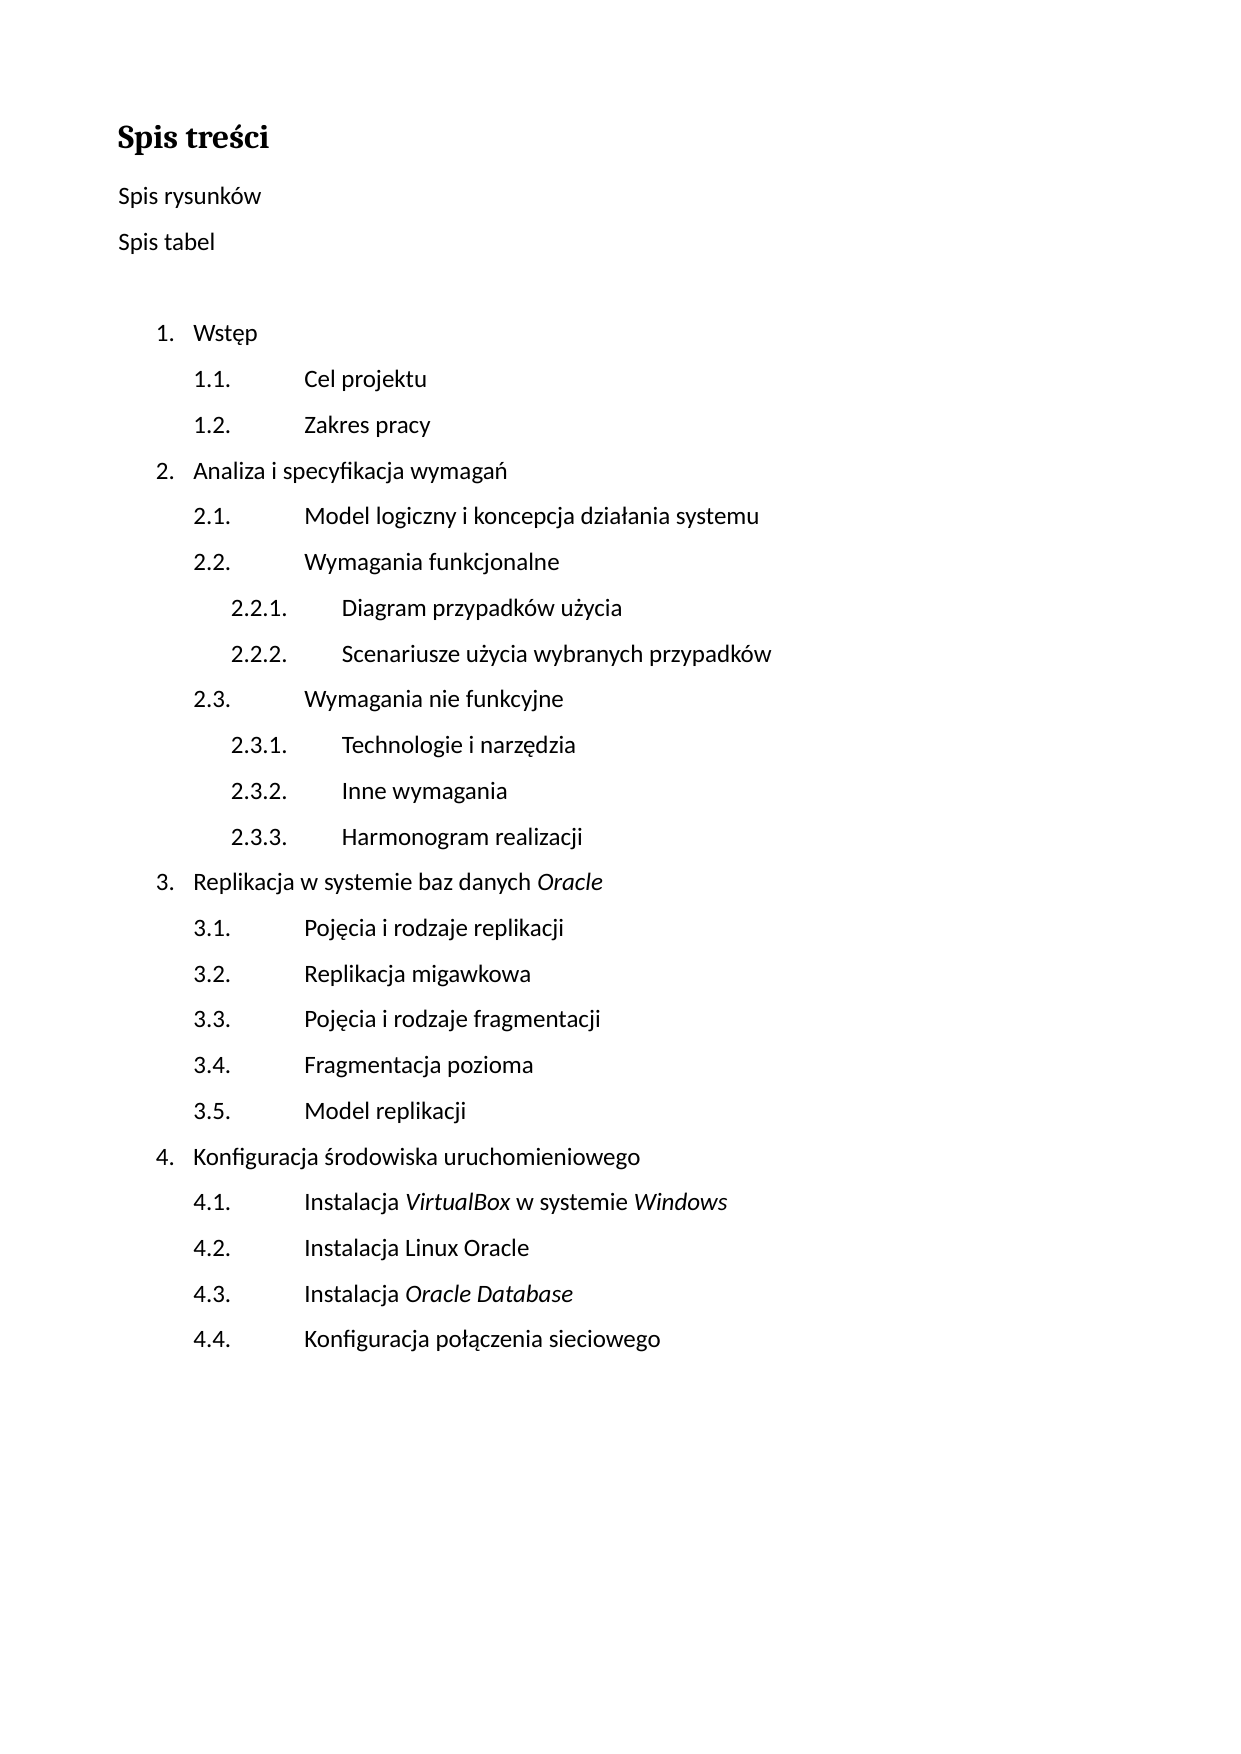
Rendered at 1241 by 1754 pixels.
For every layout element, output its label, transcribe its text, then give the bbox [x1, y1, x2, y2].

list Konfiguracja połączenia sieciowego [193, 1324, 1122, 1354]
text Spis treści [118, 118, 1122, 156]
list Cel projektu [193, 363, 1122, 394]
text Spis tabel [118, 226, 1122, 257]
list Instalacja Oracle Database [193, 1278, 1122, 1308]
list Replikacja w systemie baz danych Oracle [156, 866, 1122, 897]
list Model logiczny i koncepcja działania systemu [193, 501, 1122, 531]
list Konfiguracja środowiska uruchomieniowego [156, 1141, 1122, 1171]
list Harmonogram realizacji [231, 821, 1122, 851]
list Inne wymagania [231, 775, 1122, 805]
list Technologie i narzędzia [231, 729, 1122, 760]
list Pojęcia i rodzaje fragmentacji [193, 1003, 1122, 1034]
list Fragmentacja pozioma [193, 1049, 1122, 1080]
list Scenariusze użycia wybranych przypadków [231, 638, 1122, 668]
text Spis rysunków [118, 180, 1122, 211]
list Diagram przypadków użycia [231, 592, 1122, 622]
list Zakres pracy [193, 409, 1122, 439]
list Wstęp [156, 318, 1122, 348]
list Pojęcia i rodzaje replikacji [193, 912, 1122, 943]
list Model replikacji [193, 1095, 1122, 1126]
list Wymagania nie funkcyjne [193, 683, 1122, 714]
list Instalacja Linux Oracle [193, 1232, 1122, 1263]
list Replikacja migawkowa [193, 958, 1122, 988]
list Analiza i specyfikacja wymagań [156, 455, 1122, 485]
list Wymagania funkcjonalne [193, 546, 1122, 577]
list Instalacja VirtualBox w systemie Windows [193, 1186, 1122, 1217]
